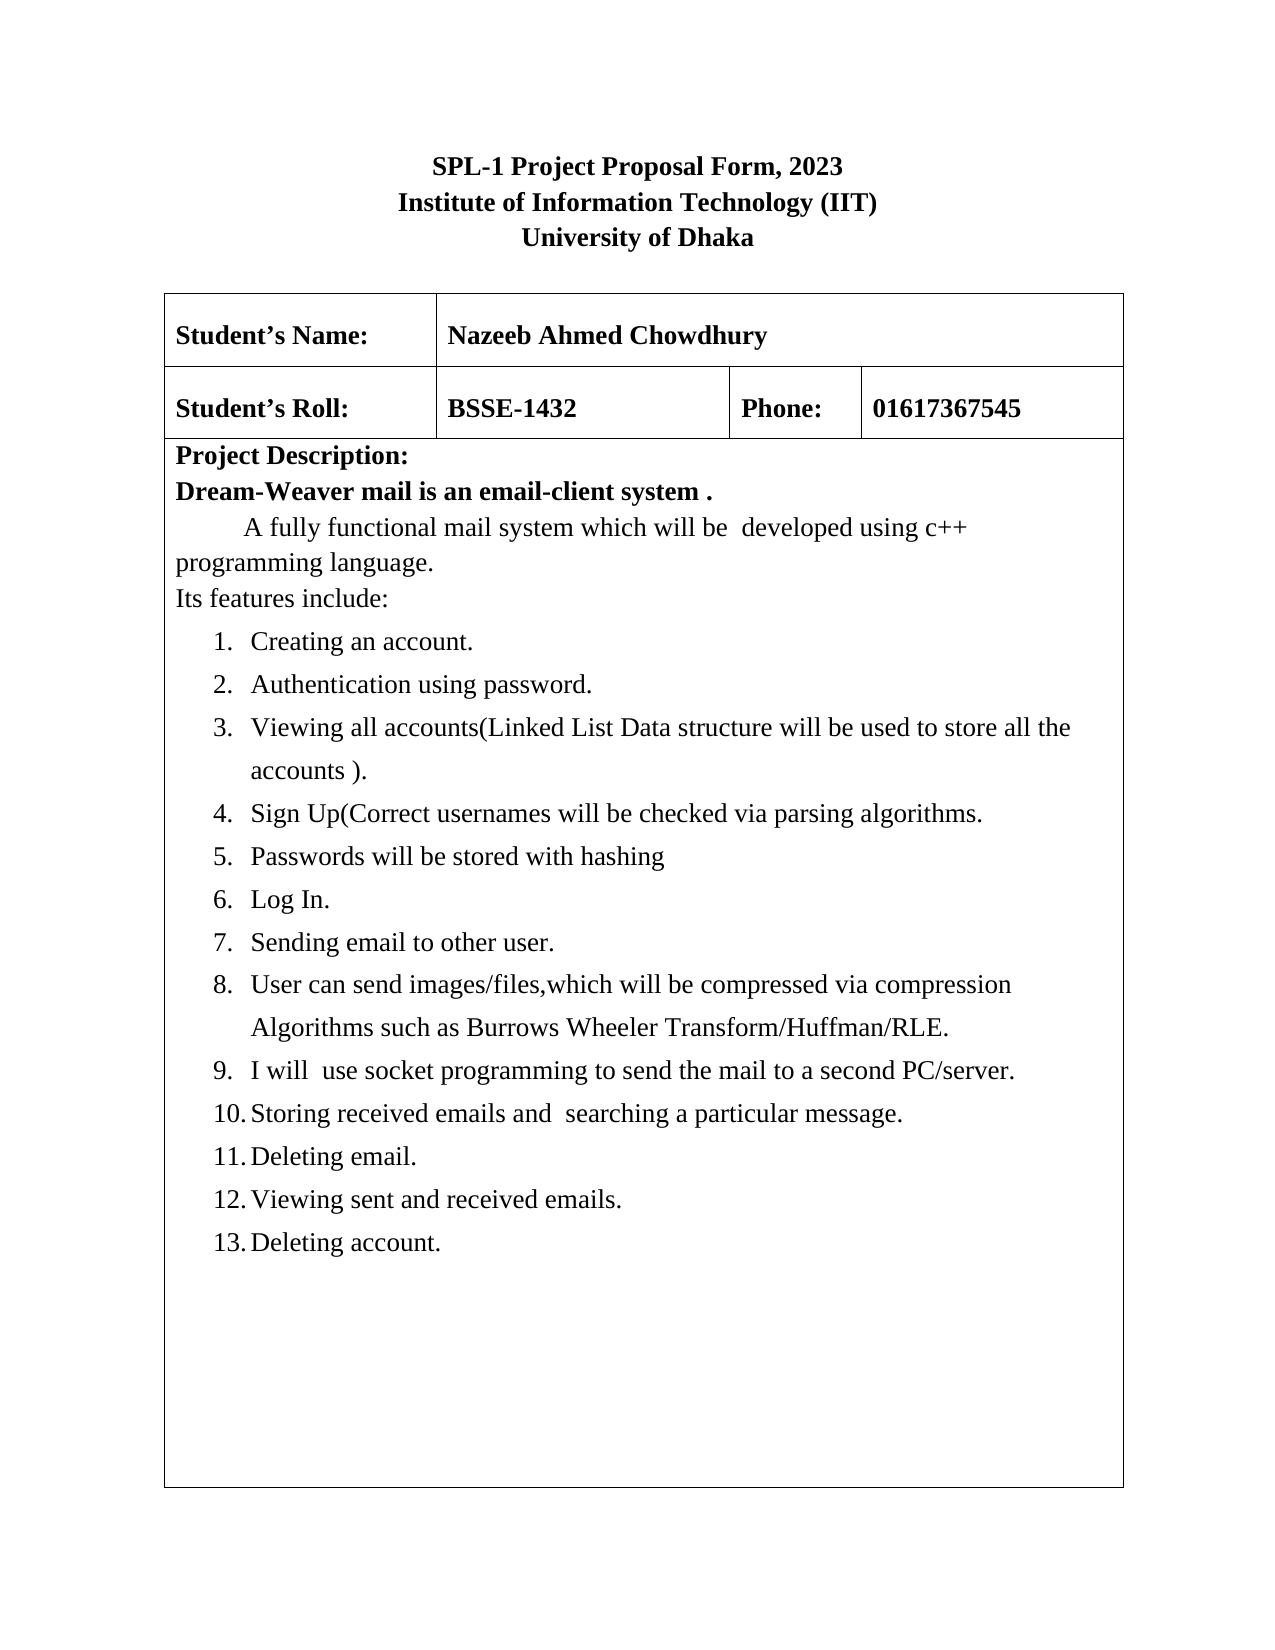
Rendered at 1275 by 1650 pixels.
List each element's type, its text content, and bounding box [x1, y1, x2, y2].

text University of Dhaka [150, 221, 1125, 253]
table_header Nazeeb Ahmed Chowdhury [437, 294, 1123, 366]
table_cell Student’s Roll: [165, 367, 436, 438]
table_header Student’s Name: [165, 294, 436, 366]
text Institute of Information Technology (IIT) [150, 186, 1125, 217]
text SPL-1 Project Proposal Form, 2023 [150, 150, 1125, 181]
table_cell 01617367545 [862, 367, 1123, 438]
table_cell BSSE-1432 [437, 367, 729, 438]
table_cell Project Description: Dream-Weaver mail is an email-client system . A fully functional mail system which will be developed using c++ programming language. Its features include: Creating an account. Authentication using password. Viewing all accounts(Linked List Data structure will be used to store all the accounts ). Sign Up(Correct usernames will be checked via parsing algorithms. Passwords will be stored with hashing Log In. Sending email to other user. User can send images/files,which will be compressed via compression Algorithms such as Burrows Wheeler Transform/Huffman/RLE. I will use socket programming to send the mail to a second PC/server. Storing received emails and searching a particular message. Deleting email. Viewing sent and received emails. Deleting account. [165, 439, 1123, 1487]
table_cell Phone: [730, 367, 861, 438]
